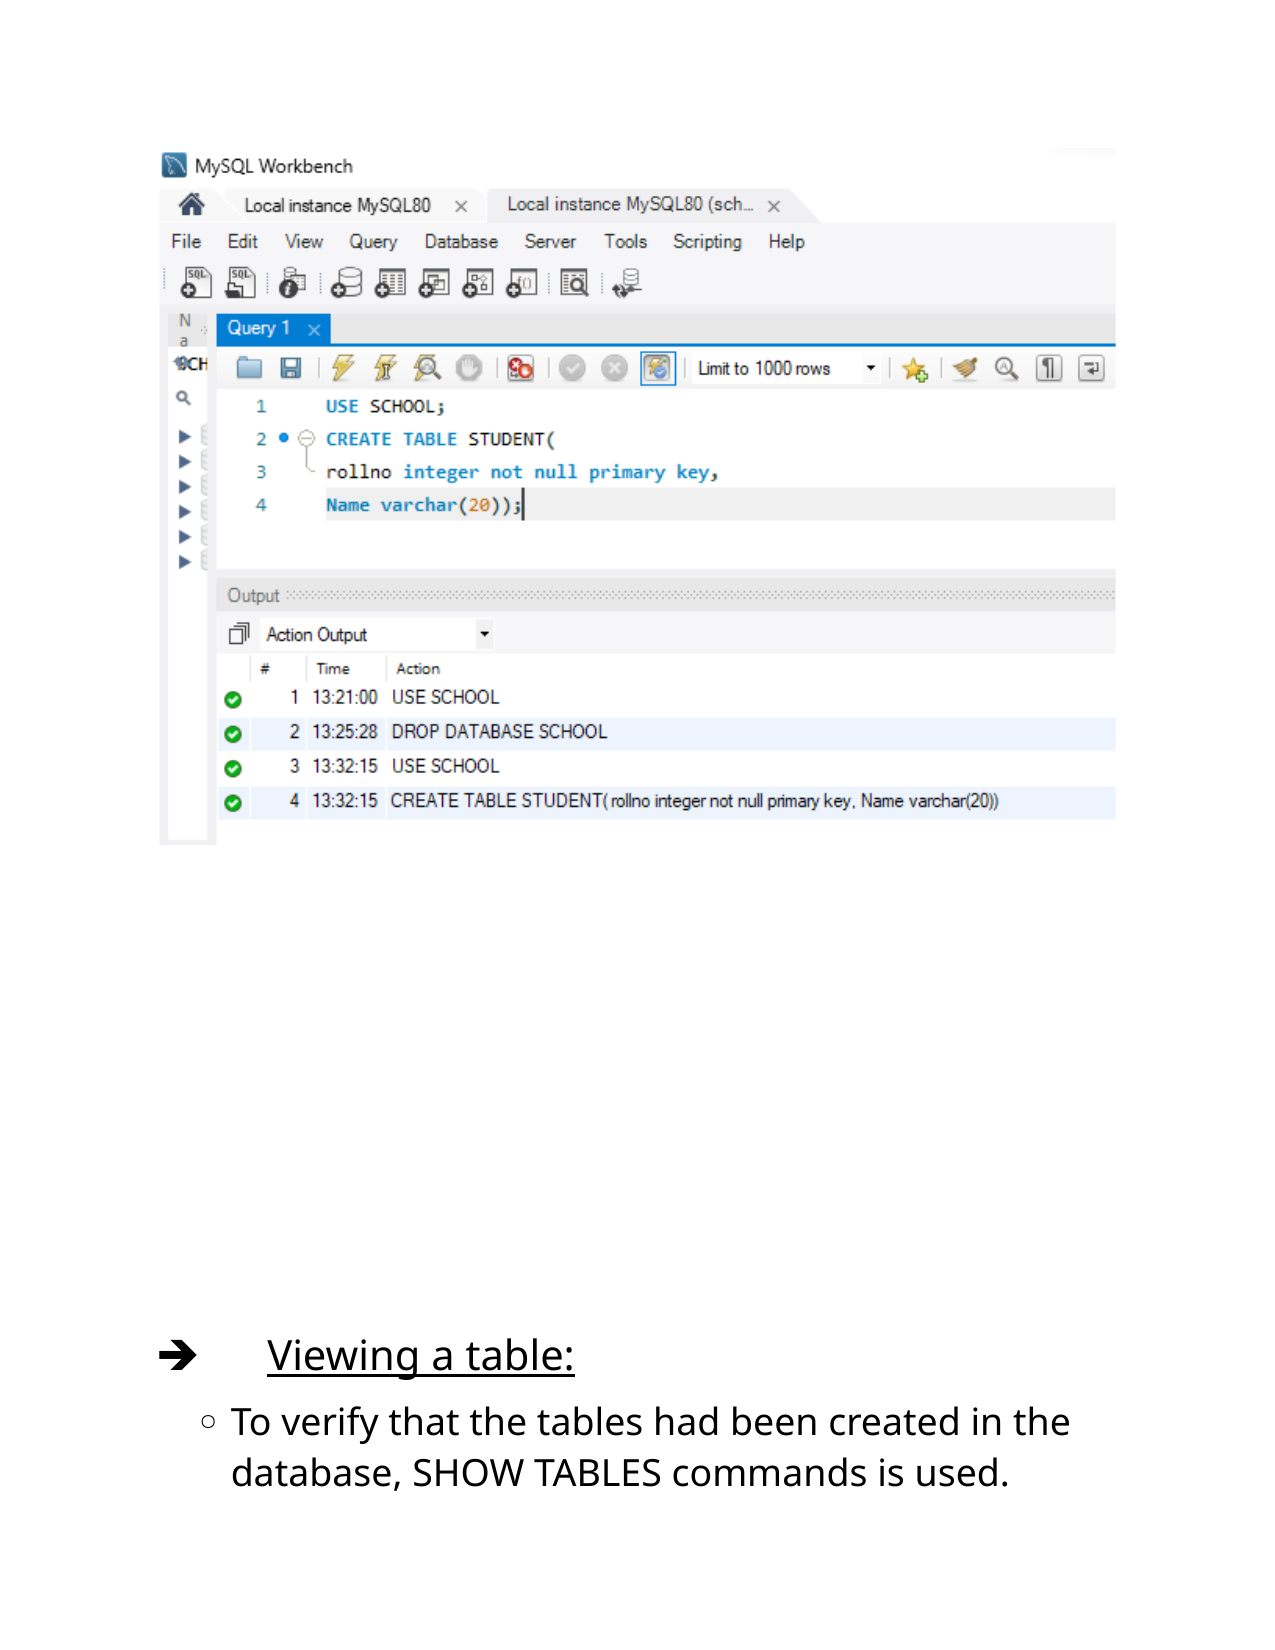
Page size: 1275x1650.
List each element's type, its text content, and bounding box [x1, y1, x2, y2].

list To verify that the tables had been created in the database, SHOW TABLES commands is used. [193, 1395, 1157, 1497]
picture [159, 148, 1116, 845]
list Viewing a table: [156, 1326, 1157, 1383]
